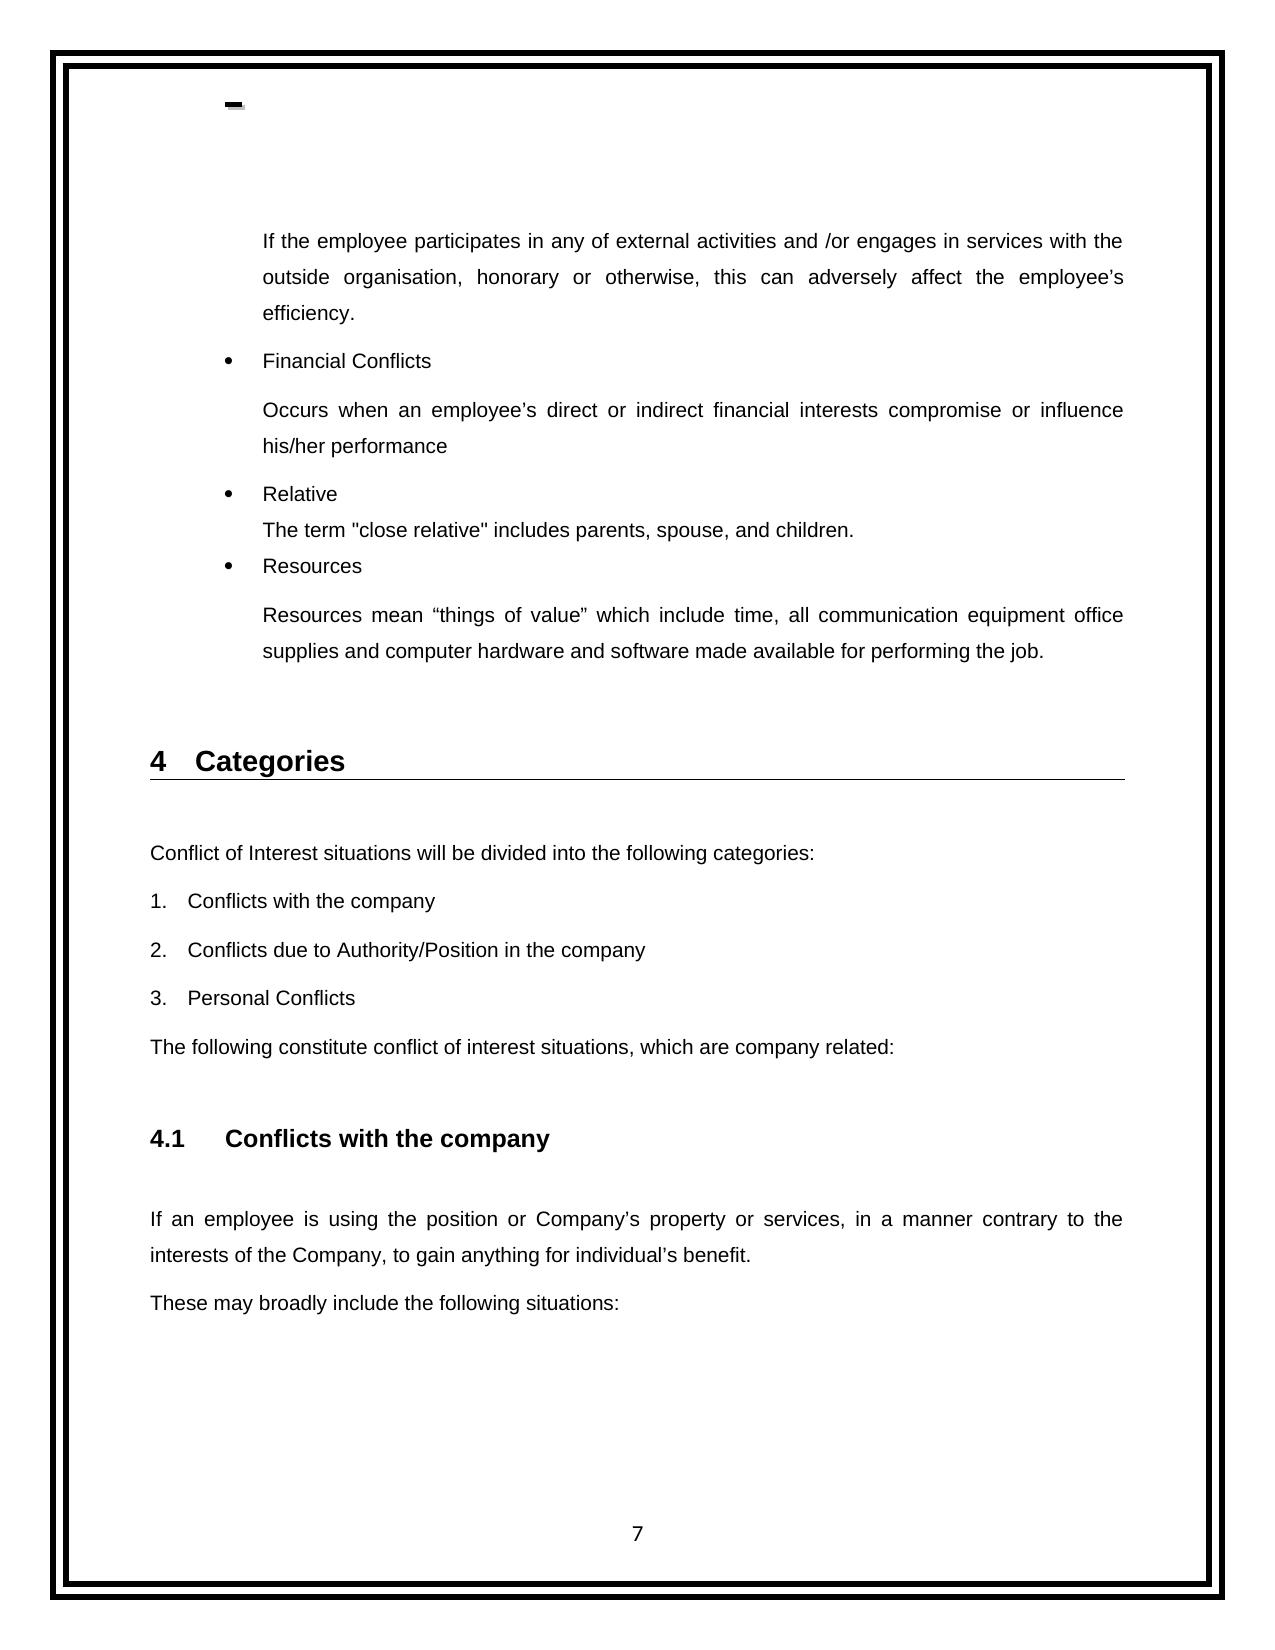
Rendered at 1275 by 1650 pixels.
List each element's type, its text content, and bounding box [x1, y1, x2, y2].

list Resources [225, 554, 1125, 578]
text The following constitute conflict of interest situations, which are company related: [150, 1035, 1125, 1059]
text Resources mean “things of value” which include time, all communication equipment office supplies and computer hardware and software made available for performing the job. [262, 603, 1125, 663]
list Relative [225, 482, 1125, 506]
list The term "close relative" includes parents, spouse, and children. [262, 518, 1125, 542]
list Conflicts with the company [150, 889, 1125, 913]
subtitle 4.1 Conflicts with the company [150, 1124, 1125, 1153]
text If the employee participates in any of external activities and /or engages in services with the outside organisation, honorary or otherwise, this can adversely affect the employee’s efficiency. [262, 229, 1125, 325]
text Conflict of Interest situations will be divided into the following categories: [150, 841, 1125, 865]
subtitle 4 Categories [150, 744, 1125, 779]
text These may broadly include the following situations: [150, 1291, 1125, 1315]
text Occurs when an employee’s direct or indirect financial interests compromise or influence his/her performance [262, 398, 1125, 458]
list Personal Conflicts [150, 986, 1125, 1010]
text If an employee is using the position or Company’s property or services, in a manner contrary to the interests of the Company, to gain anything for individual’s benefit. [150, 1207, 1125, 1267]
list Financial Conflicts [225, 349, 1125, 373]
list Conflicts due to Authority/Position in the company [150, 938, 1125, 962]
